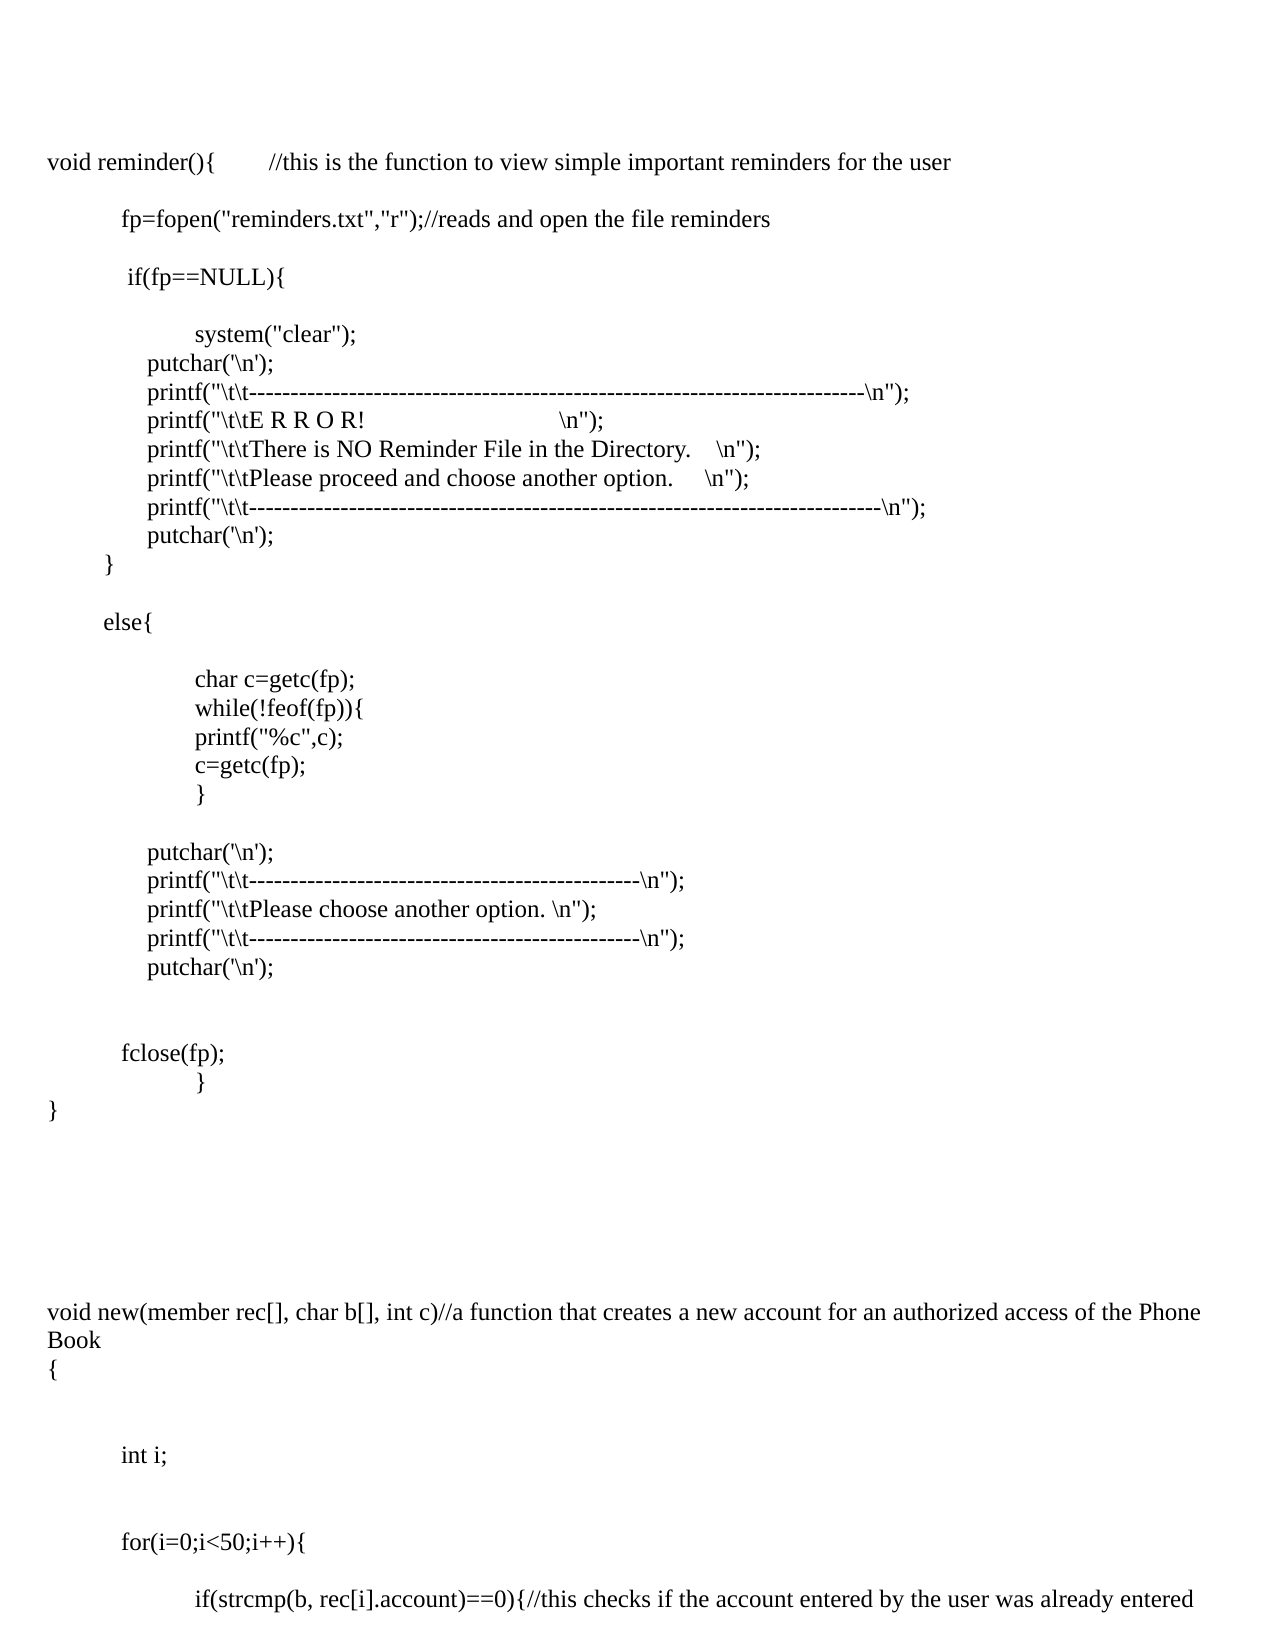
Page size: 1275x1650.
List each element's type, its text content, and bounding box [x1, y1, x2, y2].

text putchar('\n'); [47, 837, 1213, 866]
text fp=fopen("reminders.txt","r");//reads and open the file reminders [47, 204, 1213, 233]
text system("clear"); [47, 319, 1213, 348]
text if(strcmp(b, rec[i].account)==0){//this checks if the account entered by the user was already entered [47, 1584, 1213, 1613]
text putchar('\n'); [47, 348, 1213, 377]
text c=getc(fp); [47, 751, 1213, 779]
text } [47, 549, 1213, 578]
text } [47, 1096, 1213, 1124]
text printf("\t\tE R R O R! \n"); [47, 406, 1213, 434]
text { [47, 1354, 1213, 1383]
text printf("%c",c); [47, 722, 1213, 751]
text putchar('\n'); [47, 952, 1213, 981]
text } [47, 1067, 1213, 1096]
text printf("\t\tPlease choose another option. \n"); [47, 894, 1213, 923]
text printf("\t\t-----------------------------------------------\n"); [47, 866, 1213, 894]
text while(!feof(fp)){ [47, 693, 1213, 722]
text int i; [47, 1441, 1213, 1469]
text printf("\t\tThere is NO Reminder File in the Directory. \n"); [47, 434, 1213, 463]
text else{ [47, 607, 1213, 636]
text void new(member rec[], char b[], int c)//a function that creates a new account for an authorized access of the Phone Book [47, 1297, 1213, 1354]
text fclose(fp); [47, 1038, 1213, 1067]
text for(i=0;i<50;i++){ [47, 1527, 1213, 1556]
text printf("\t\t----------------------------------------------------------------------------\n"); [47, 492, 1213, 521]
text putchar('\n'); [47, 521, 1213, 549]
text } [47, 779, 1213, 808]
text if(fp==NULL){ [47, 262, 1213, 291]
text char c=getc(fp); [47, 664, 1213, 693]
text printf("\t\tPlease proceed and choose another option. \n"); [47, 463, 1213, 492]
text printf("\t\t--------------------------------------------------------------------------\n"); [47, 377, 1213, 406]
text void reminder(){ //this is the function to view simple important reminders for the user [47, 147, 1213, 176]
text printf("\t\t-----------------------------------------------\n"); [47, 923, 1213, 952]
